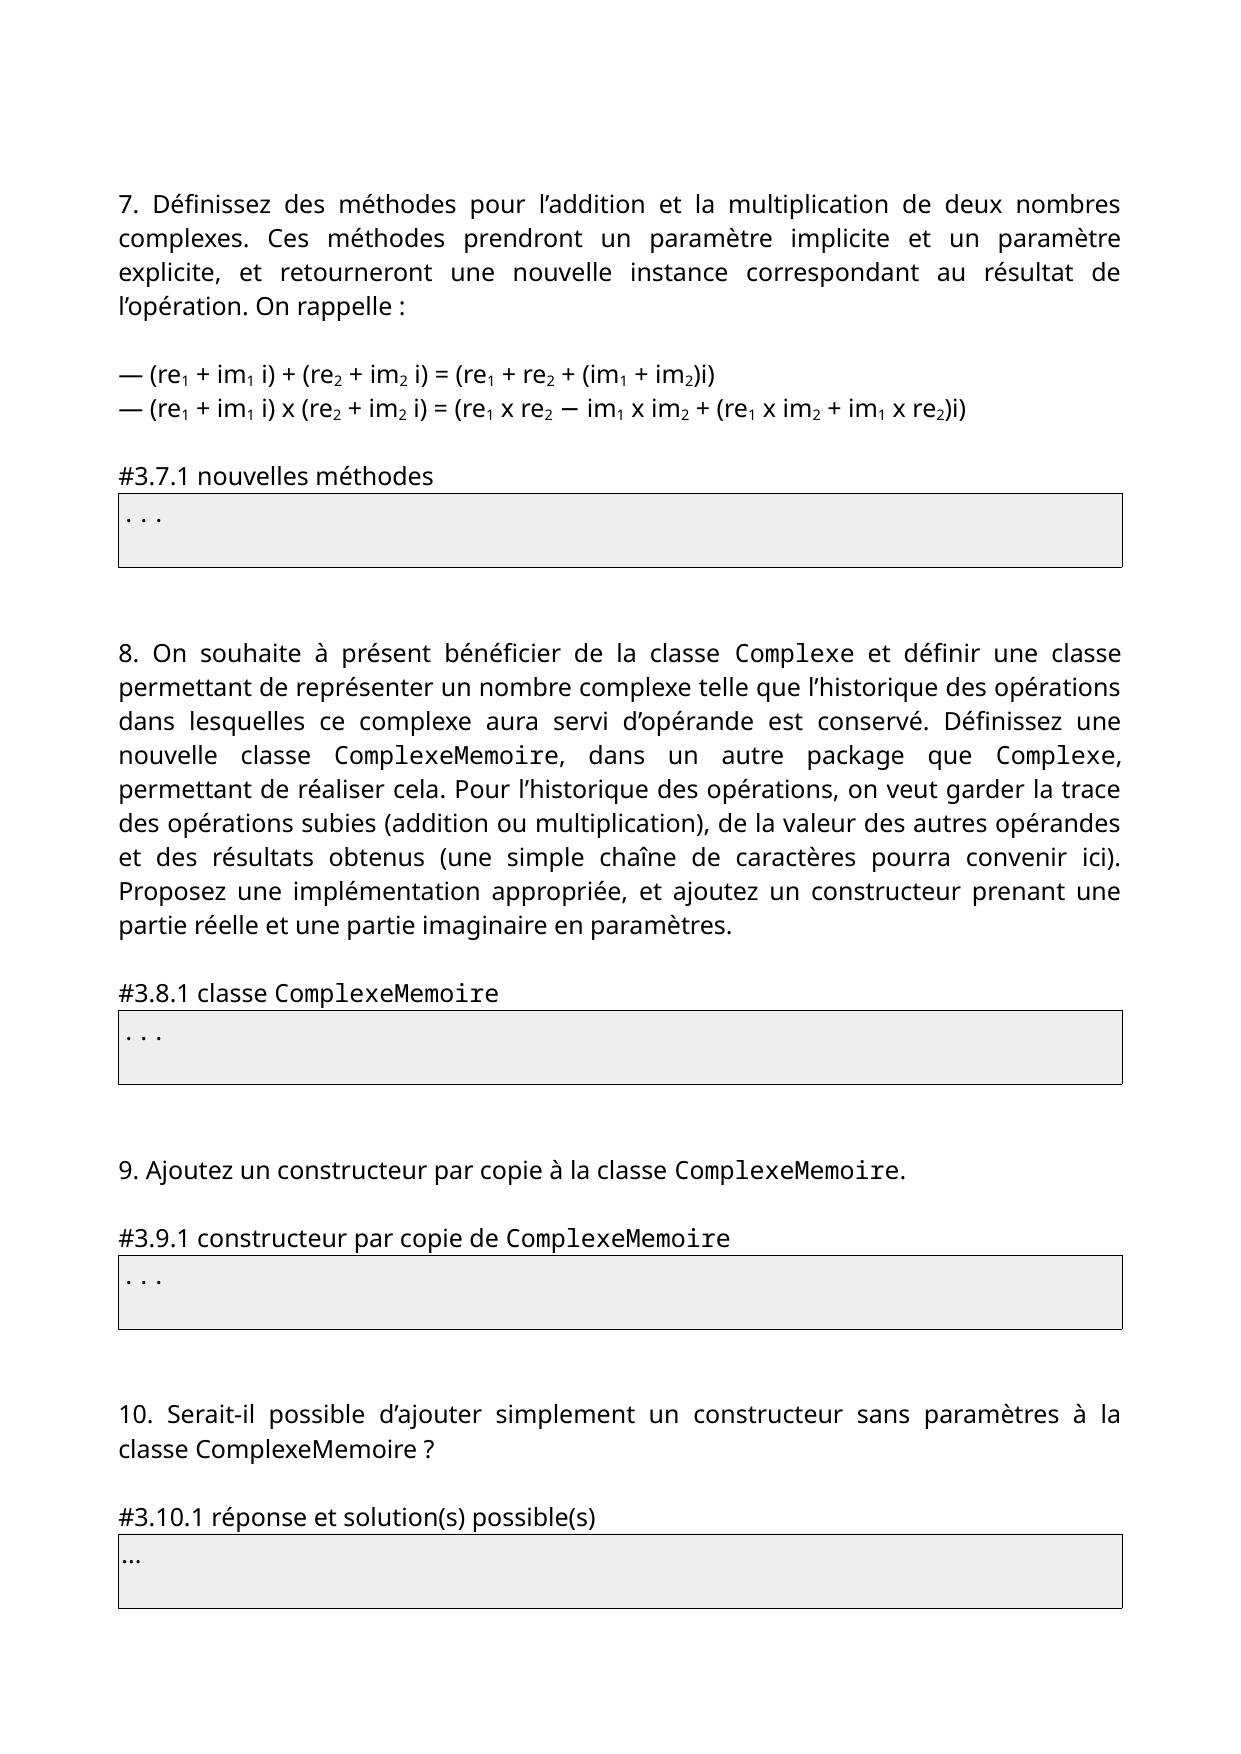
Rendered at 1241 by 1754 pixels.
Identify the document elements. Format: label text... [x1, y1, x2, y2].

text #3.9.1 constructeur par copie de ComplexeMemoire [118, 1221, 1122, 1255]
text ... [119, 494, 1122, 527]
text ... [119, 1256, 1122, 1289]
text — (re1 + im1 i) + (re2 + im2 i) = (re1 + re2 + (im1 + im2)i) [118, 357, 1122, 391]
text #3.7.1 nouvelles méthodes [118, 459, 1122, 493]
text 9. Ajoutez un constructeur par copie à la classe ComplexeMemoire. [118, 1152, 1122, 1187]
text #3.10.1 réponse et solution(s) possible(s) [118, 1499, 1122, 1533]
text ... [119, 1535, 1122, 1567]
text — (re1 + im1 i) x (re2 + im2 i) = (re1 x re2 − im1 x im2 + (re1 x im2 + im1 x re2)i) [118, 391, 1122, 425]
text 8. On souhaite à présent bénéficier de la classe Complexe et définir une classe permettant de représenter un nombre complexe telle que l’historique des opérations dans lesquelles ce complexe aura servi d’opérande est conservé. Définissez une nouvelle classe ComplexeMemoire, dans un autre package que Complexe, permettant de réaliser cela. Pour l’historique des opérations, on veut garder la trace des opérations subies (addition ou multiplication), de la valeur des autres opérandes et des résultats obtenus (une simple chaîne de caractères pourra convenir ici). Proposez une implémentation appropriée, et ajoutez un constructeur prenant une partie réelle et une partie imaginaire en paramètres. [118, 635, 1122, 942]
text 10. Serait-il possible d’ajouter simplement un constructeur sans paramètres à la classe ComplexeMemoire ? [118, 1397, 1122, 1465]
text ... [119, 1011, 1122, 1044]
text 7. Définissez des méthodes pour l’addition et la multiplication de deux nombres complexes. Ces méthodes prendront un paramètre implicite et un paramètre explicite, et retourneront une nouvelle instance correspondant au résultat de l’opération. On rappelle : [118, 186, 1122, 322]
text #3.8.1 classe ComplexeMemoire [118, 976, 1122, 1010]
